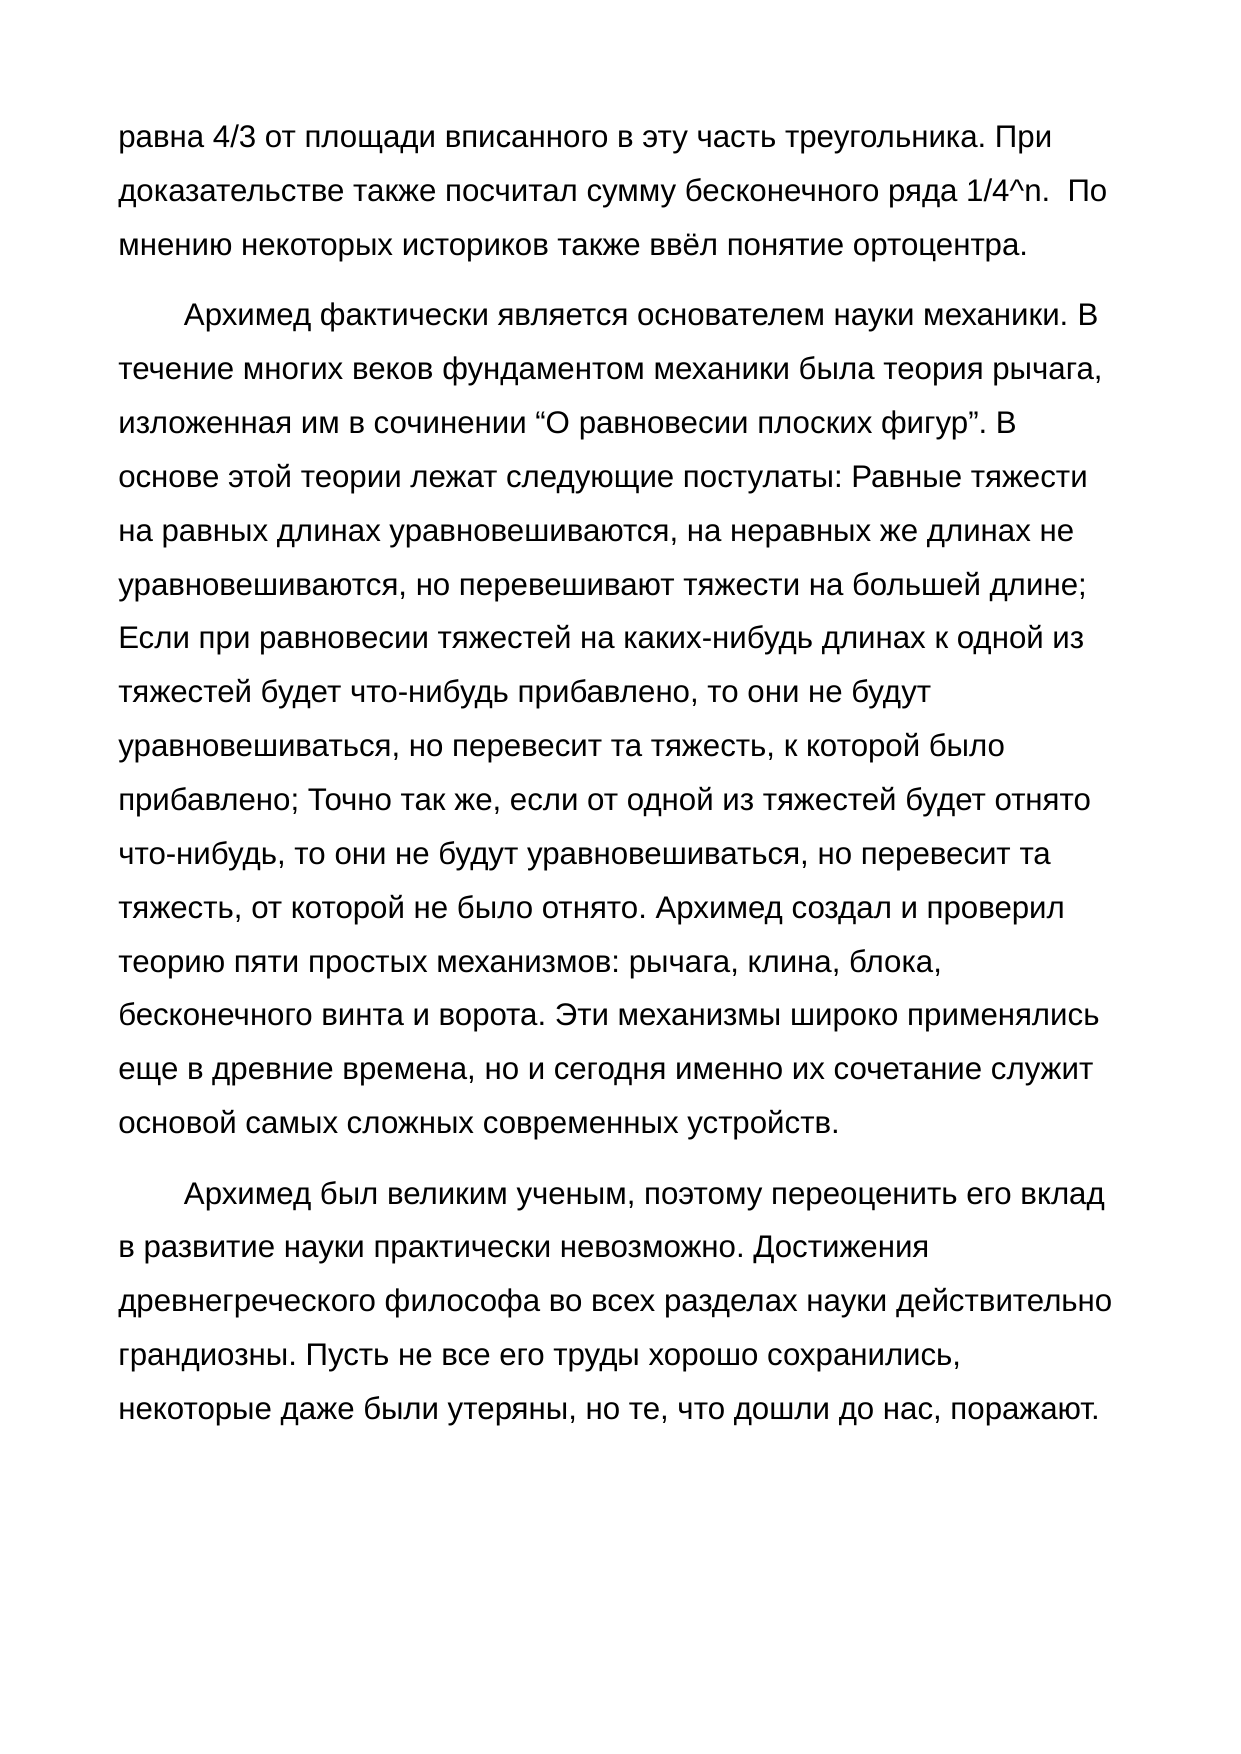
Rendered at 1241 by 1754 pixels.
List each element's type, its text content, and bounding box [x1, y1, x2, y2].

text Архимед был великим ученым, поэтому переоценить его вклад в развитие науки практически невозможно. Достижения древнегреческого философа во всех разделах науки действительно грандиозны. Пусть не все его труды хорошо сохранились, некоторые даже были утеряны, но те, что дошли до нас, поражают. [118, 1175, 1122, 1426]
text Архимед фактически является основателем науки механики. В течение многих веков фундаментом механики была теория рычага, изложенная им в сочинении “О равновесии плоских фигур”. В основе этой теории лежат следующие постулаты: Равные тяжести на равных длинах уравновешиваются, на неравных же длинах не уравновешиваются, но перевешивают тяжести на большей длине; Если при равновесии тяжестей на каких-нибудь длинах к одной из тяжестей будет что-нибудь прибавлено, то они не будут уравновешиваться, но перевесит та тяжесть, к которой было прибавлено; Точно так же, если от одной из тяжестей будет отнято что-нибудь, то они не будут уравновешиваться, но перевесит та тяжесть, от которой не было отнято. Архимед создал и проверил теорию пяти простых механизмов: рычага, клина, блока, бесконечного винта и ворота. Эти механизмы широко применялись еще в древние времена, но и сегодня именно их сочетание служит основой самых сложных современных устройств. [118, 296, 1122, 1140]
text равна 4/3 от площади вписанного в эту часть треугольника. При доказательстве также посчитал сумму бесконечного ряда 1/4^n. По мнению некоторых историков также ввёл понятие ортоцентра. [118, 118, 1122, 262]
